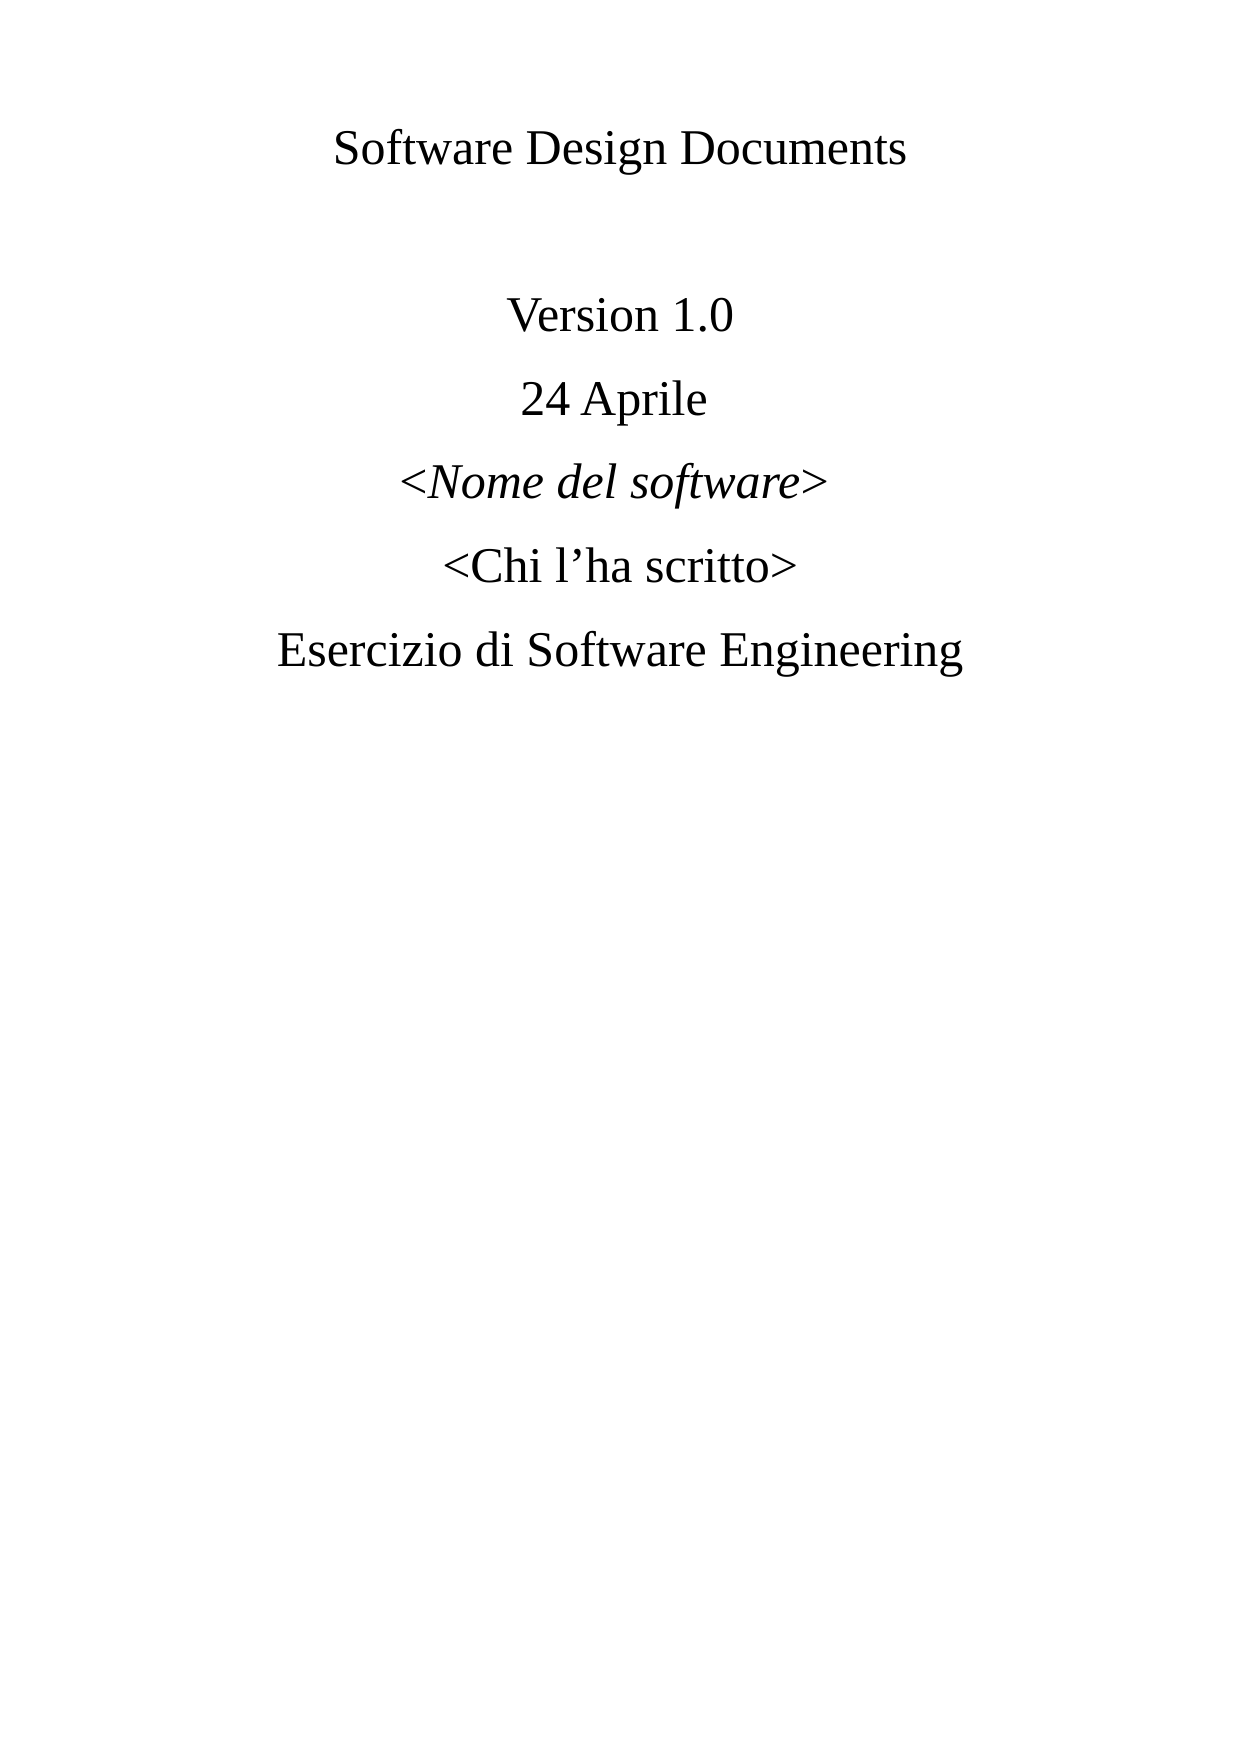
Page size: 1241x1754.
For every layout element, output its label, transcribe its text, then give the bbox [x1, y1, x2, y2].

text <Chi l’ha scritto> [118, 536, 1122, 593]
text Esercizio di Software Engineering [118, 619, 1122, 677]
text 24 Aprile [118, 369, 1122, 426]
text <Nome del software> [118, 452, 1122, 510]
text Software Design Documents [118, 118, 1122, 176]
text Version 1.0 [118, 285, 1122, 343]
